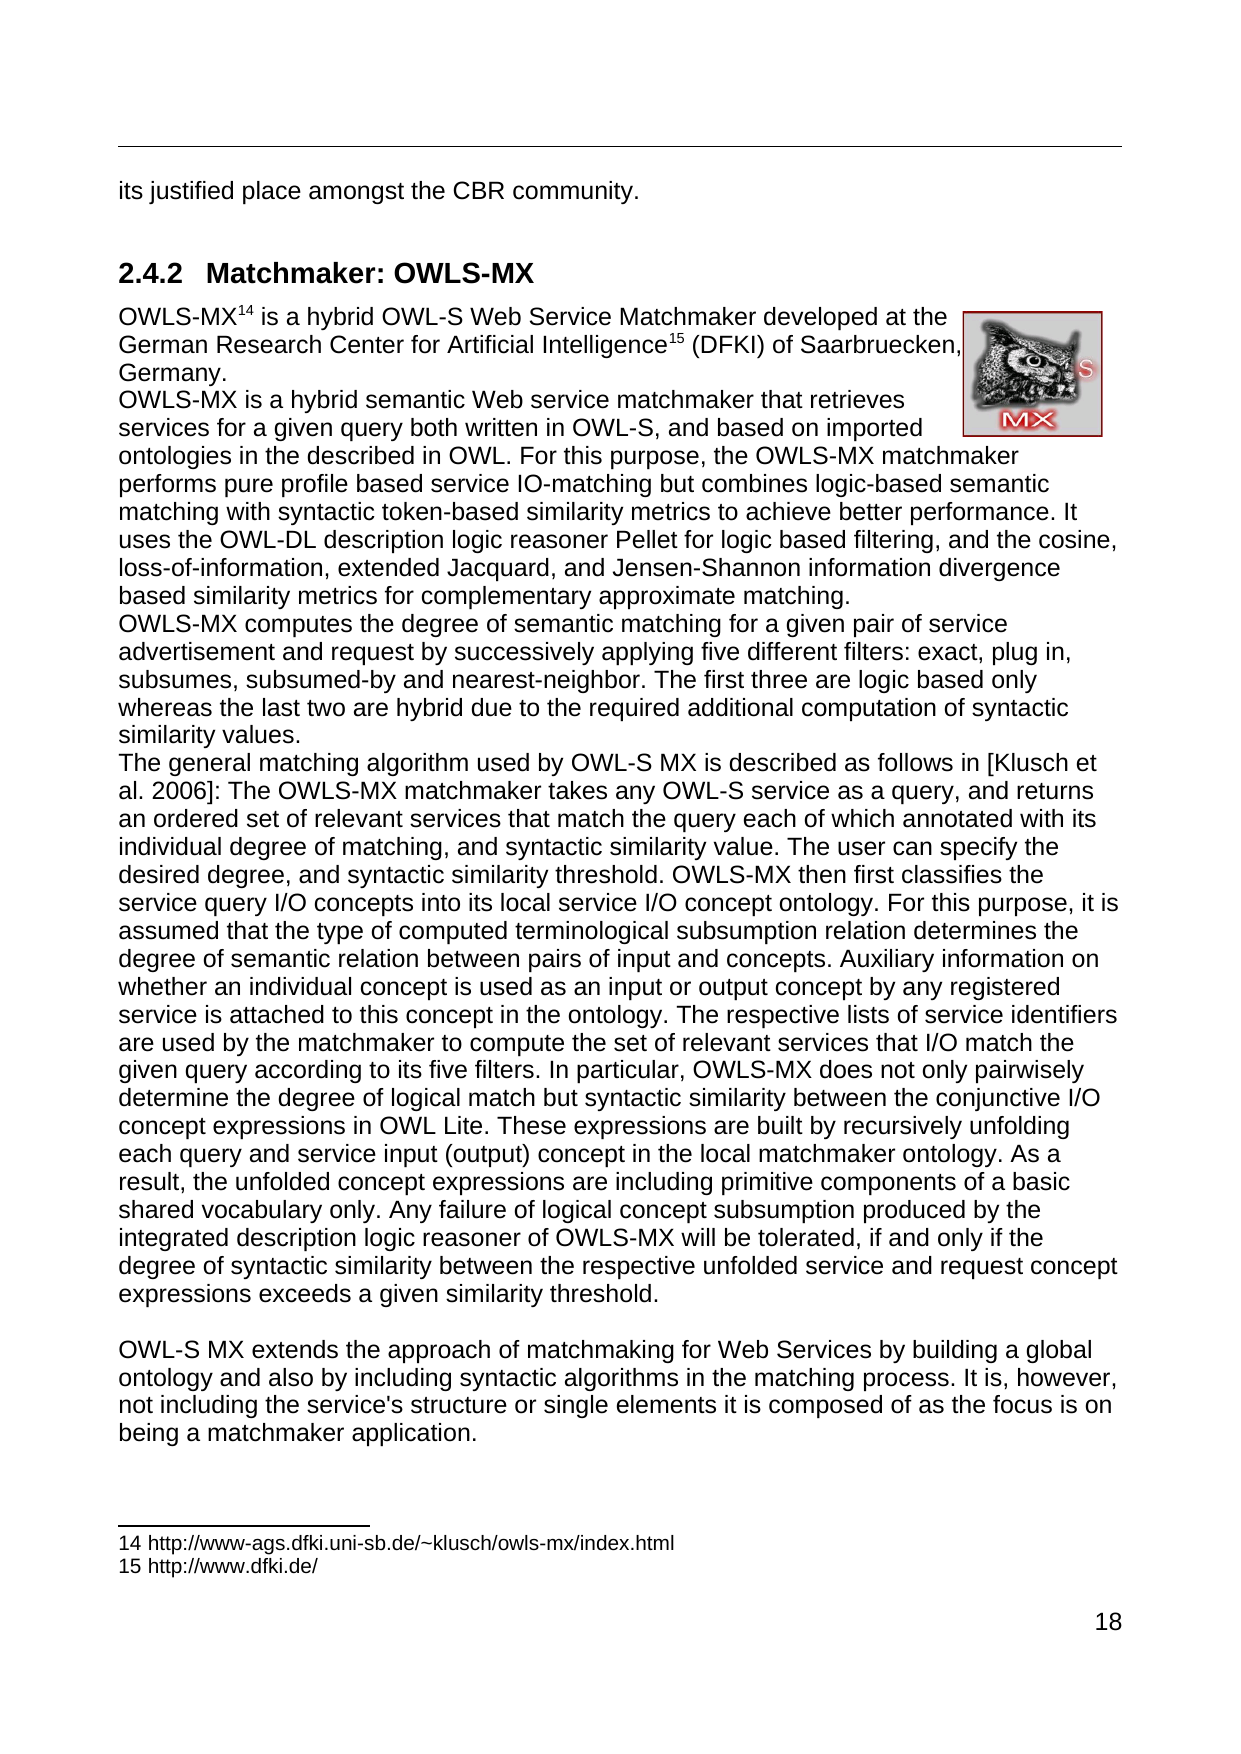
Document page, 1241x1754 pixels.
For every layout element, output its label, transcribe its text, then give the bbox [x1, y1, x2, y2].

text http://www-ags.dfki.uni-sb.de/~klusch/owls-mx/index.html [118, 1532, 1122, 1555]
text its justified place amongst the CBR community. [118, 177, 1122, 204]
text OWLS-MX computes the degree of semantic matching for a given pair of service advertisement and request by successively applying five different filters: exact, plug in, subsumes, subsumed-by and nearest-neighbor. The first three are logic based only whereas the last two are hybrid due to the required additional computation of syntactic similarity values. [118, 609, 1122, 749]
picture [962, 311, 1103, 437]
subtitle Matchmaker: OWLS-MX [118, 257, 1122, 290]
text The general matching algorithm used by OWL-S MX is described as follows in [Klusch et al. 2006]: The OWLS-MX matchmaker takes any OWL-S service as a query, and returns an ordered set of relevant services that match the query each of which annotated with its individual degree of matching, and syntactic similarity value. The user can specify the desired degree, and syntactic similarity threshold. OWLS-MX then first classifies the service query I/O concepts into its local service I/O concept ontology. For this purpose, it is assumed that the type of computed terminological subsumption relation determines the degree of semantic relation between pairs of input and concepts. Auxiliary information on whether an individual concept is used as an input or output concept by any registered service is attached to this concept in the ontology. The respective lists of service identifiers are used by the matchmaker to compute the set of relevant services that I/O match the given query according to its five filters. In particular, OWLS-MX does not only pairwisely determine the degree of logical match but syntactic similarity between the conjunctive I/O concept expressions in OWL Lite. These expressions are built by recursively unfolding each query and service input (output) concept in the local matchmaker ontology. As a result, the unfolded concept expressions are including primitive components of a basic shared vocabulary only. Any failure of logical concept subsumption produced by the integrated description logic reasoner of OWLS-MX will be tolerated, if and only if the degree of syntactic similarity between the respective unfolded service and request concept expressions exceeds a given similarity threshold. [118, 749, 1122, 1307]
text OWLS-MX is a hybrid semantic Web service matchmaker that retrieves services for a given query both written in OWL-S, and based on imported ontologies in the described in OWL. For this purpose, the OWLS-MX matchmaker performs pure profile based service IO-matching but combines logic-based semantic matching with syntactic token-based similarity metrics to achieve better performance. It uses the OWL-DL description logic reasoner Pellet for logic based filtering, and the cosine, loss-of-information, extended Jacquard, and Jensen-Shannon information divergence based similarity metrics for complementary approximate matching. [118, 386, 1122, 609]
text OWL-S MX extends the approach of matchmaking for Web Services by building a global ontology and also by including syntactic algorithms in the matching process. It is, however, not including the service's structure or single elements it is composed of as the focus is on being a matchmaker application. [118, 1335, 1122, 1447]
text OWLS-MX is a hybrid OWL-S Web Service Matchmaker developed at the German Research Center for Artificial Intelligence (DFKI) of Saarbruecken, Germany. [118, 302, 1122, 386]
text http://www.dfki.de/ [118, 1555, 1122, 1578]
